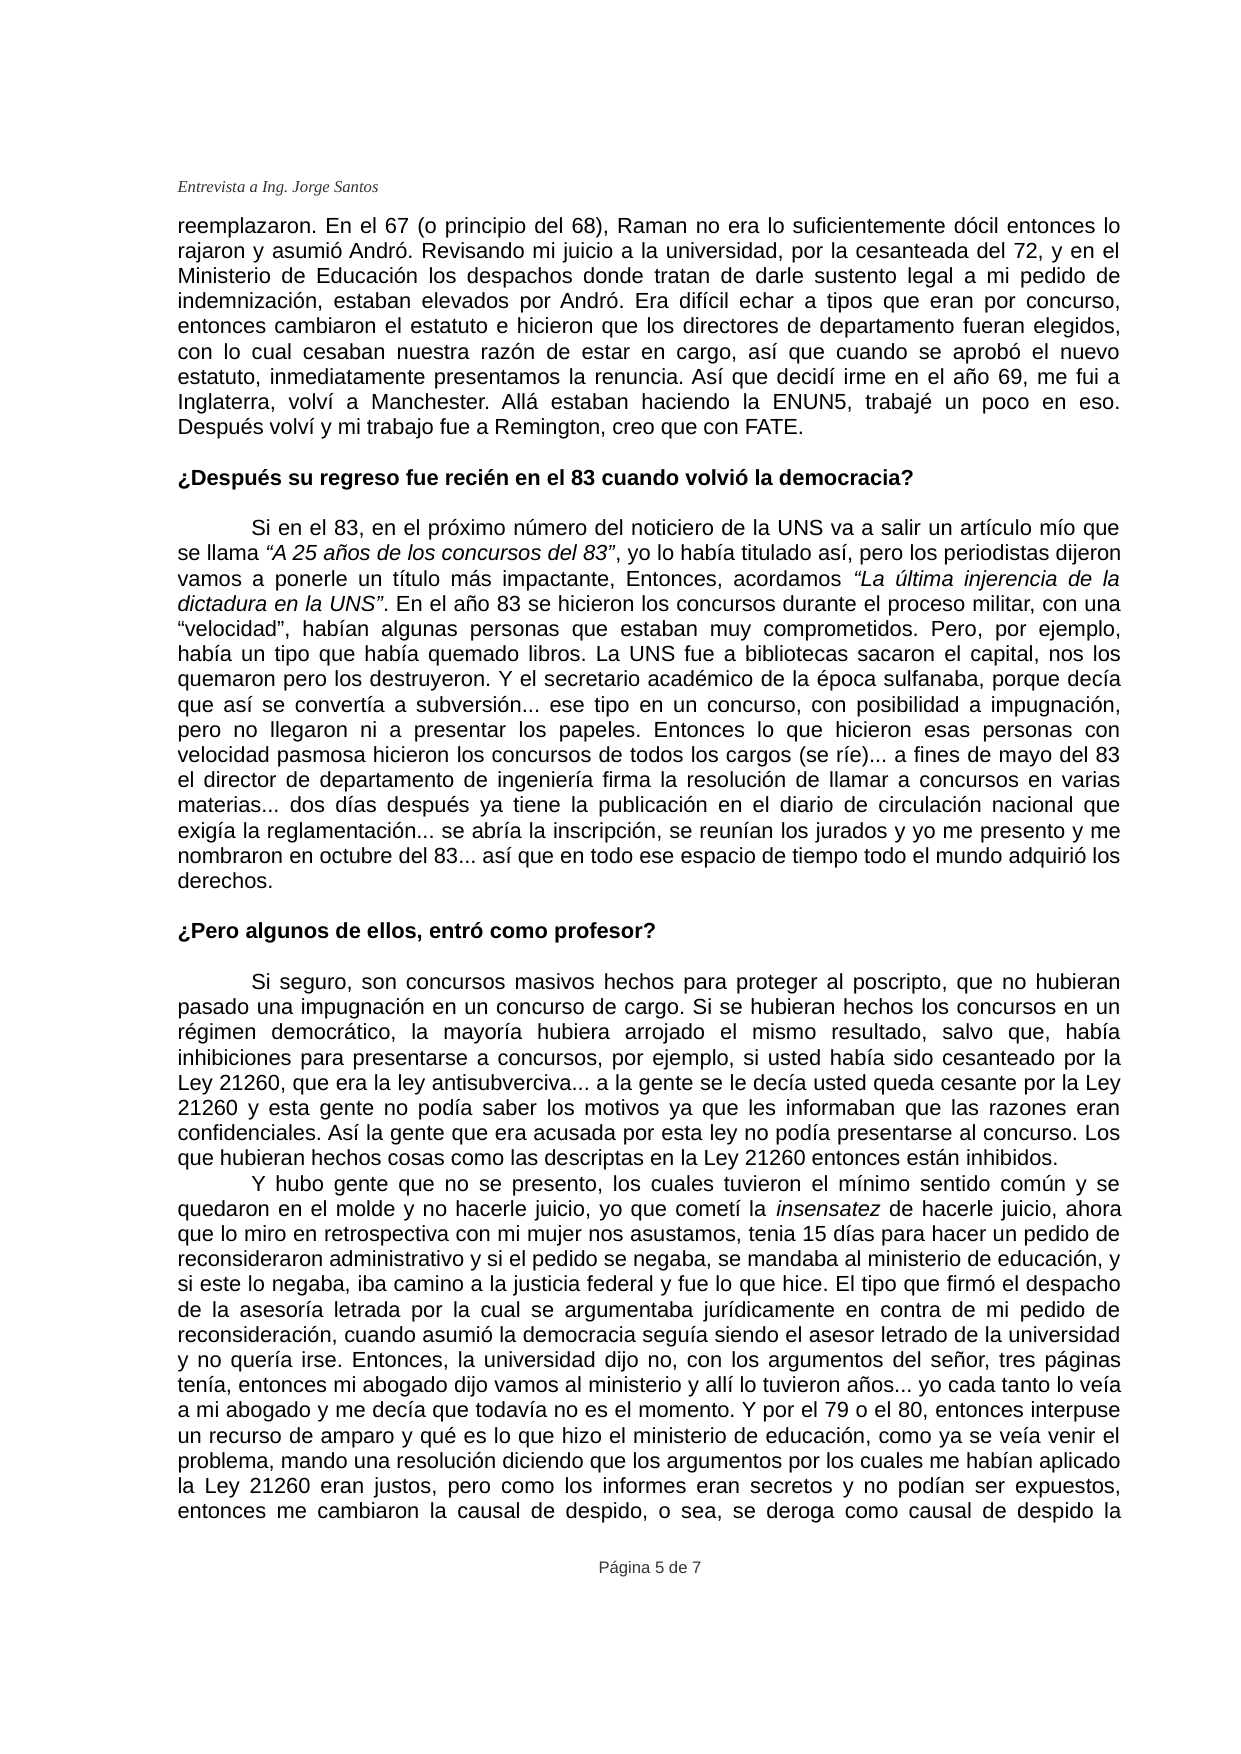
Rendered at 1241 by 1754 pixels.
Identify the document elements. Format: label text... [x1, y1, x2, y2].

text Si en el 83, en el próximo número del noticiero de la UNS va a salir un artículo mío que se llama “A 25 años de los concursos del 83”, yo lo había titulado así, pero los periodistas dijeron vamos a ponerle un título más impactante, Entonces, acordamos “La última injerencia de la dictadura en la UNS”. En el año 83 se hicieron los concursos durante el proceso militar, con una “velocidad”, habían algunas personas que estaban muy comprometidos. Pero, por ejemplo, había un tipo que había quemado libros. La UNS fue a bibliotecas sacaron el capital, nos los quemaron pero los destruyeron. Y el secretario académico de la época sulfanaba, porque decía que así se convertía a subversión... ese tipo en un concurso, con posibilidad a impugnación, pero no llegaron ni a presentar los papeles. Entonces lo que hicieron esas personas con velocidad pasmosa hicieron los concursos de todos los cargos (se ríe)... a fines de mayo del 83 el director de departamento de ingeniería firma la resolución de llamar a concursos en varias materias... dos días después ya tiene la publicación en el diario de circulación nacional que exigía la reglamentación... se abría la inscripción, se reunían los jurados y yo me presento y me nombraron en octubre del 83... así que en todo ese espacio de tiempo todo el mundo adquirió los derechos. [177, 515, 1122, 893]
text ¿Después su regreso fue recién en el 83 cuando volvió la democracia? [177, 465, 1122, 490]
text Y hubo gente que no se presento, los cuales tuvieron el mínimo sentido común y se quedaron en el molde y no hacerle juicio, yo que cometí la insensatez de hacerle juicio, ahora que lo miro en retrospectiva con mi mujer nos asustamos, tenia 15 días para hacer un pedido de reconsideraron administrativo y si el pedido se negaba, se mandaba al ministerio de educación, y si este lo negaba, iba camino a la justicia federal y fue lo que hice. El tipo que firmó el despacho de la asesoría letrada por la cual se argumentaba jurídicamente en contra de mi pedido de reconsideración, cuando asumió la democracia seguía siendo el asesor letrado de la universidad y no quería irse. Entonces, la universidad dijo no, con los argumentos del señor, tres páginas tenía, entonces mi abogado dijo vamos al ministerio y allí lo tuvieron años... yo cada tanto lo veía a mi abogado y me decía que todavía no es el momento. Y por el 79 o el 80, entonces interpuse un recurso de amparo y qué es lo que hizo el ministerio de educación, como ya se veía venir el problema, mando una resolución diciendo que los argumentos por los cuales me habían aplicado la Ley 21260 eran justos, pero como los informes eran secretos y no podían ser expuestos, entonces me cambiaron la causal de despido, o sea, se deroga como causal de despido la [177, 1171, 1122, 1523]
text ¿Pero algunos de ellos, entró como profesor? [177, 918, 1122, 944]
text reemplazaron. En el 67 (o principio del 68), Raman no era lo suficientemente dócil entonces lo rajaron y asumió Andró. Revisando mi juicio a la universidad, por la cesanteada del 72, y en el Ministerio de Educación los despachos donde tratan de darle sustento legal a mi pedido de indemnización, estaban elevados por Andró. Era difícil echar a tipos que eran por concurso, entonces cambiaron el estatuto e hicieron que los directores de departamento fueran elegidos, con lo cual cesaban nuestra razón de estar en cargo, así que cuando se aprobó el nuevo estatuto, inmediatamente presentamos la renuncia. Así que decidí irme en el año 69, me fui a Inglaterra, volví a Manchester. Allá estaban haciendo la ENUN5, trabajé un poco en eso. Después volví y mi trabajo fue a Remington, creo que con FATE. [177, 213, 1122, 439]
text Si seguro, son concursos masivos hechos para proteger al poscripto, que no hubieran pasado una impugnación en un concurso de cargo. Si se hubieran hechos los concursos en un régimen democrático, la mayoría hubiera arrojado el mismo resultado, salvo que, había inhibiciones para presentarse a concursos, por ejemplo, si usted había sido cesanteado por la Ley 21260, que era la ley antisubverciva... a la gente se le decía usted queda cesante por la Ley 21260 y esta gente no podía saber los motivos ya que les informaban que las razones eran confidenciales. Así la gente que era acusada por esta ley no podía presentarse al concurso. Los que hubieran hechos cosas como las descriptas en la Ley 21260 entonces están inhibidos. [177, 969, 1122, 1171]
